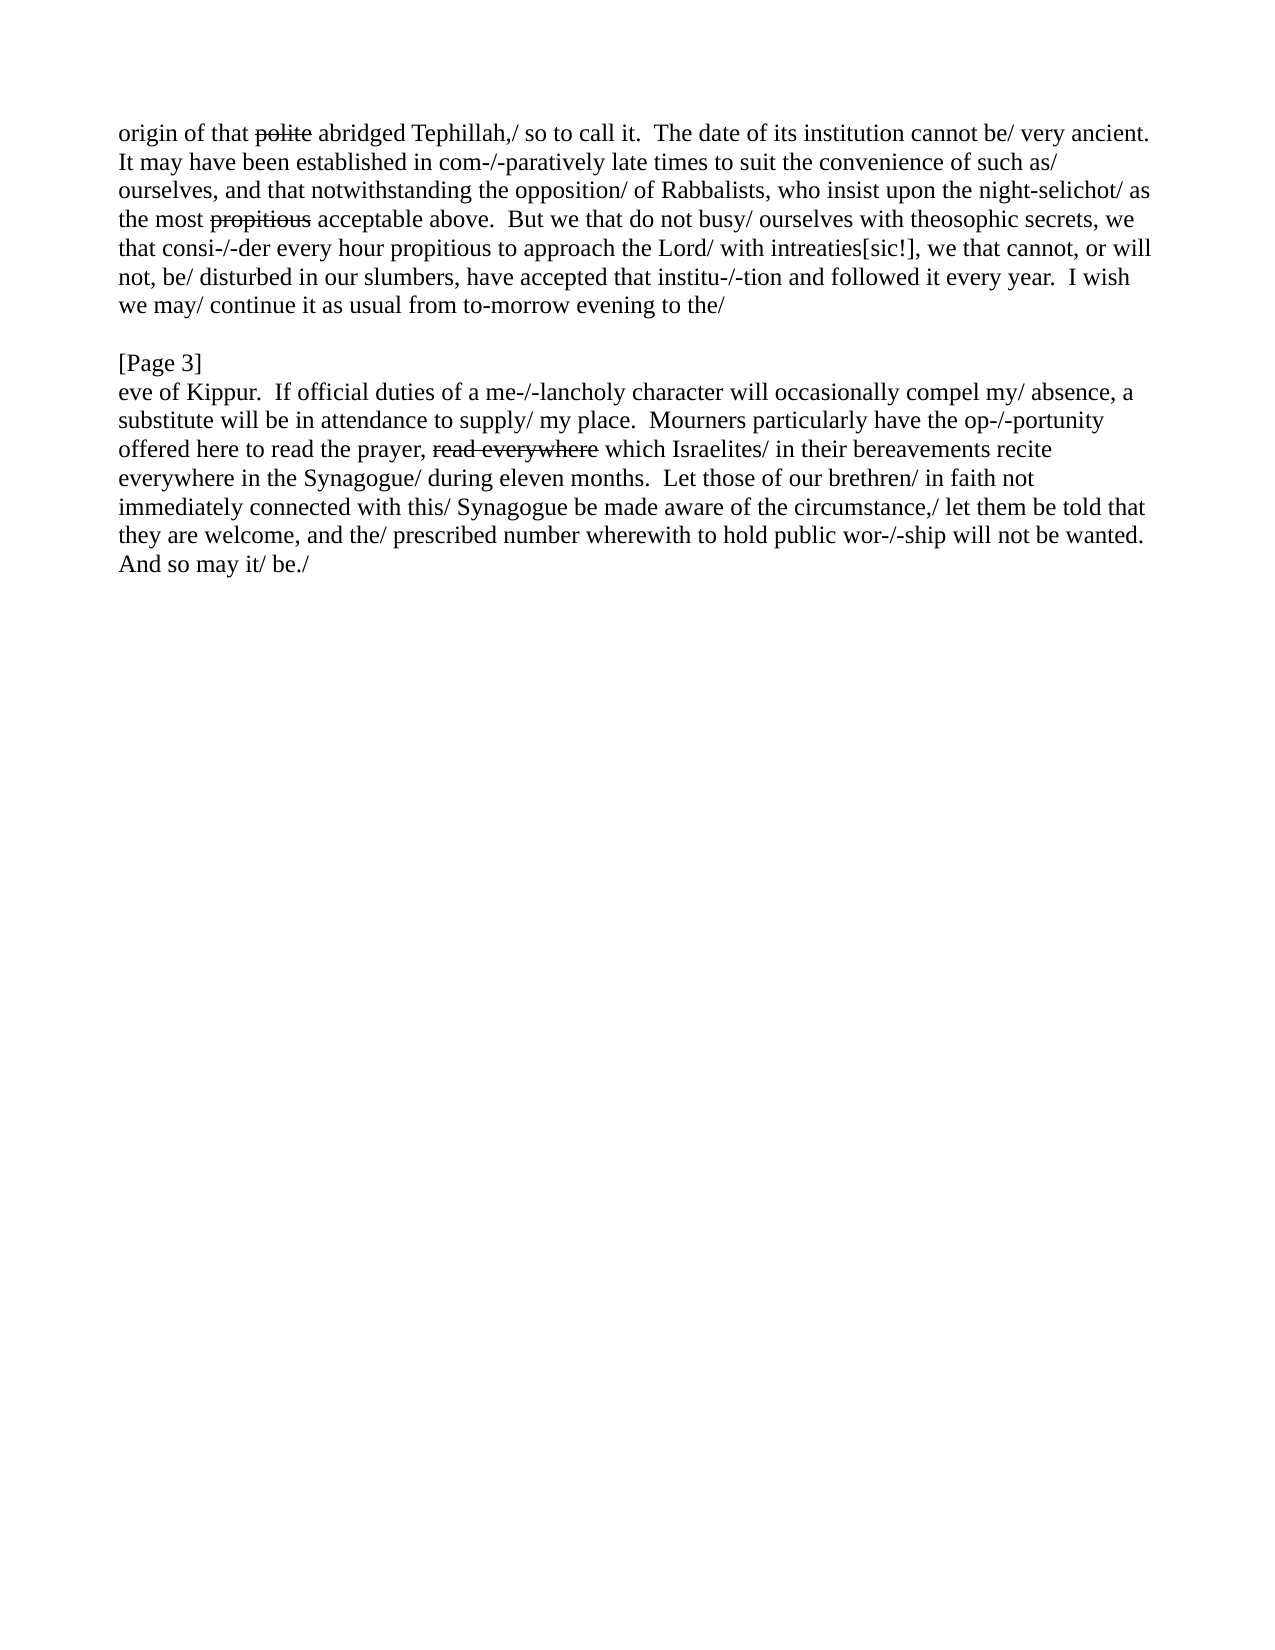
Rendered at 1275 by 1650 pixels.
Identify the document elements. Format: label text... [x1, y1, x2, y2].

text origin of that polite abridged Tephillah,/ so to call it. The date of its institution cannot be/ very ancient. It may have been established in com-/-paratively late times to suit the convenience of such as/ ourselves, and that notwithstanding the opposition/ of Rabbalists, who insist upon the night-selichot/ as the most propitious acceptable above. But we that do not busy/ ourselves with theosophic secrets, we that consi-/-der every hour propitious to approach the Lord/ with intreaties[sic!], we that cannot, or will not, be/ disturbed in our slumbers, have accepted that institu-/-tion and followed it every year. I wish we may/ continue it as usual from to-morrow evening to the/ [118, 118, 1157, 319]
text [Page 3] [118, 348, 1157, 377]
text eve of Kippur. If official duties of a me-/-lancholy character will occasionally compel my/ absence, a substitute will be in attendance to supply/ my place. Mourners particularly have the op-/-portunity offered here to read the prayer, read everywhere which Israelites/ in their bereavements recite everywhere in the Synagogue/ during eleven months. Let those of our brethren/ in faith not immediately connected with this/ Synagogue be made aware of the circumstance,/ let them be told that they are welcome, and the/ prescribed number wherewith to hold public wor-/-ship will not be wanted. And so may it/ be./ [118, 377, 1157, 578]
